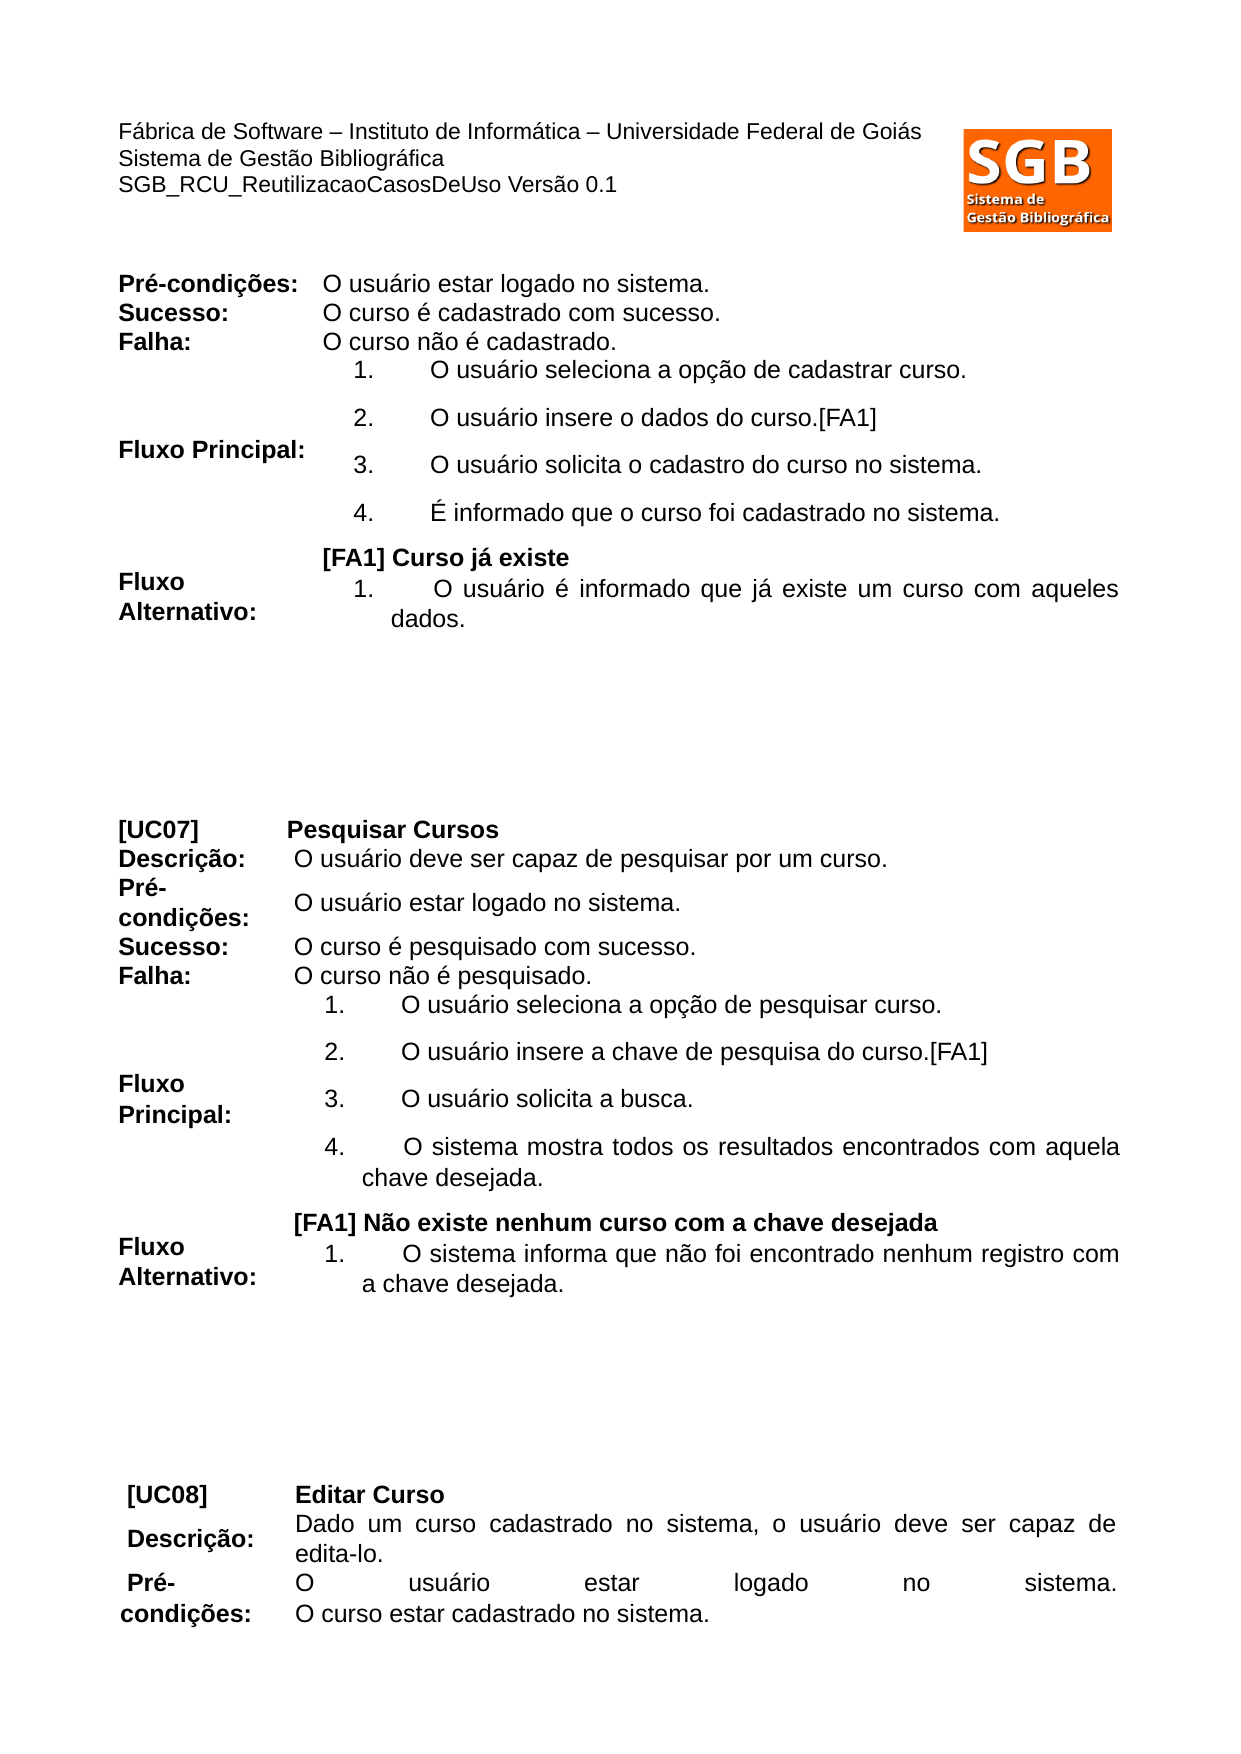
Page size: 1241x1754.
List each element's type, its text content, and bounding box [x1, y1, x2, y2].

table_cell Pré-condições: [120, 1568, 295, 1628]
table_header Pesquisar Cursos [287, 815, 1122, 844]
table_cell Dado um curso cadastrado no sistema, o usuário deve ser capaz de edita-lo. [295, 1509, 1118, 1568]
table_cell [FA1] Não existe nenhum curso com a chave desejada 1. O sistema informa que não foi encontrado nenhum registro com a chave desejada. [287, 1208, 1122, 1315]
table_cell Falha: [118, 327, 316, 355]
table_cell Pré-condições: [118, 269, 316, 298]
table_cell 1. O usuário seleciona a opção de pesquisar curso. 2. O usuário insere a chave de pesquisa do curso.[FA1] 3. O usuário solicita a busca. 4. O sistema mostra todos os resultados encontrados com aquela chave desejada. [287, 990, 1122, 1208]
table_cell Falha: [118, 961, 287, 989]
table_header [UC07] [118, 815, 287, 844]
table_cell O usuário estar logado no sistema. [316, 269, 1120, 298]
table_cell Descrição: [118, 844, 287, 873]
table_cell 1. O usuário seleciona a opção de cadastrar curso. 2. O usuário insere o dados do curso.[FA1] 3. O usuário solicita o cadastro do curso no sistema. 4. É informado que o curso foi cadastrado no sistema. [316, 355, 1120, 543]
picture [963, 129, 1112, 232]
table_cell Pré-condições: [118, 873, 287, 932]
table_cell O curso é cadastrado com sucesso. [316, 298, 1120, 327]
table_cell Fluxo Principal: [118, 990, 287, 1208]
table_cell [FA1] Curso já existe 1. O usuário é informado que já existe um curso com aqueles dados. [316, 543, 1120, 650]
table_cell O curso não é cadastrado. [316, 327, 1120, 355]
table_cell O usuário estar logado no sistema. [287, 873, 1122, 932]
table_cell Sucesso: [118, 932, 287, 961]
table_cell Fluxo Alternativo: [118, 1208, 287, 1315]
table_cell Fluxo Principal: [118, 355, 316, 543]
table_cell O usuário deve ser capaz de pesquisar por um curso. [287, 844, 1122, 873]
table_cell O curso é pesquisado com sucesso. [287, 932, 1122, 961]
table_cell Descrição: [120, 1509, 295, 1568]
table_cell O curso não é pesquisado. [287, 961, 1122, 989]
table_header [UC08] [120, 1480, 295, 1509]
table_cell O usuário estar logado no sistema. O curso estar cadastrado no sistema. [295, 1568, 1118, 1628]
table_cell Sucesso: [118, 298, 316, 327]
table_header Editar Curso [295, 1480, 1118, 1509]
table_cell Fluxo Alternativo: [118, 543, 316, 650]
